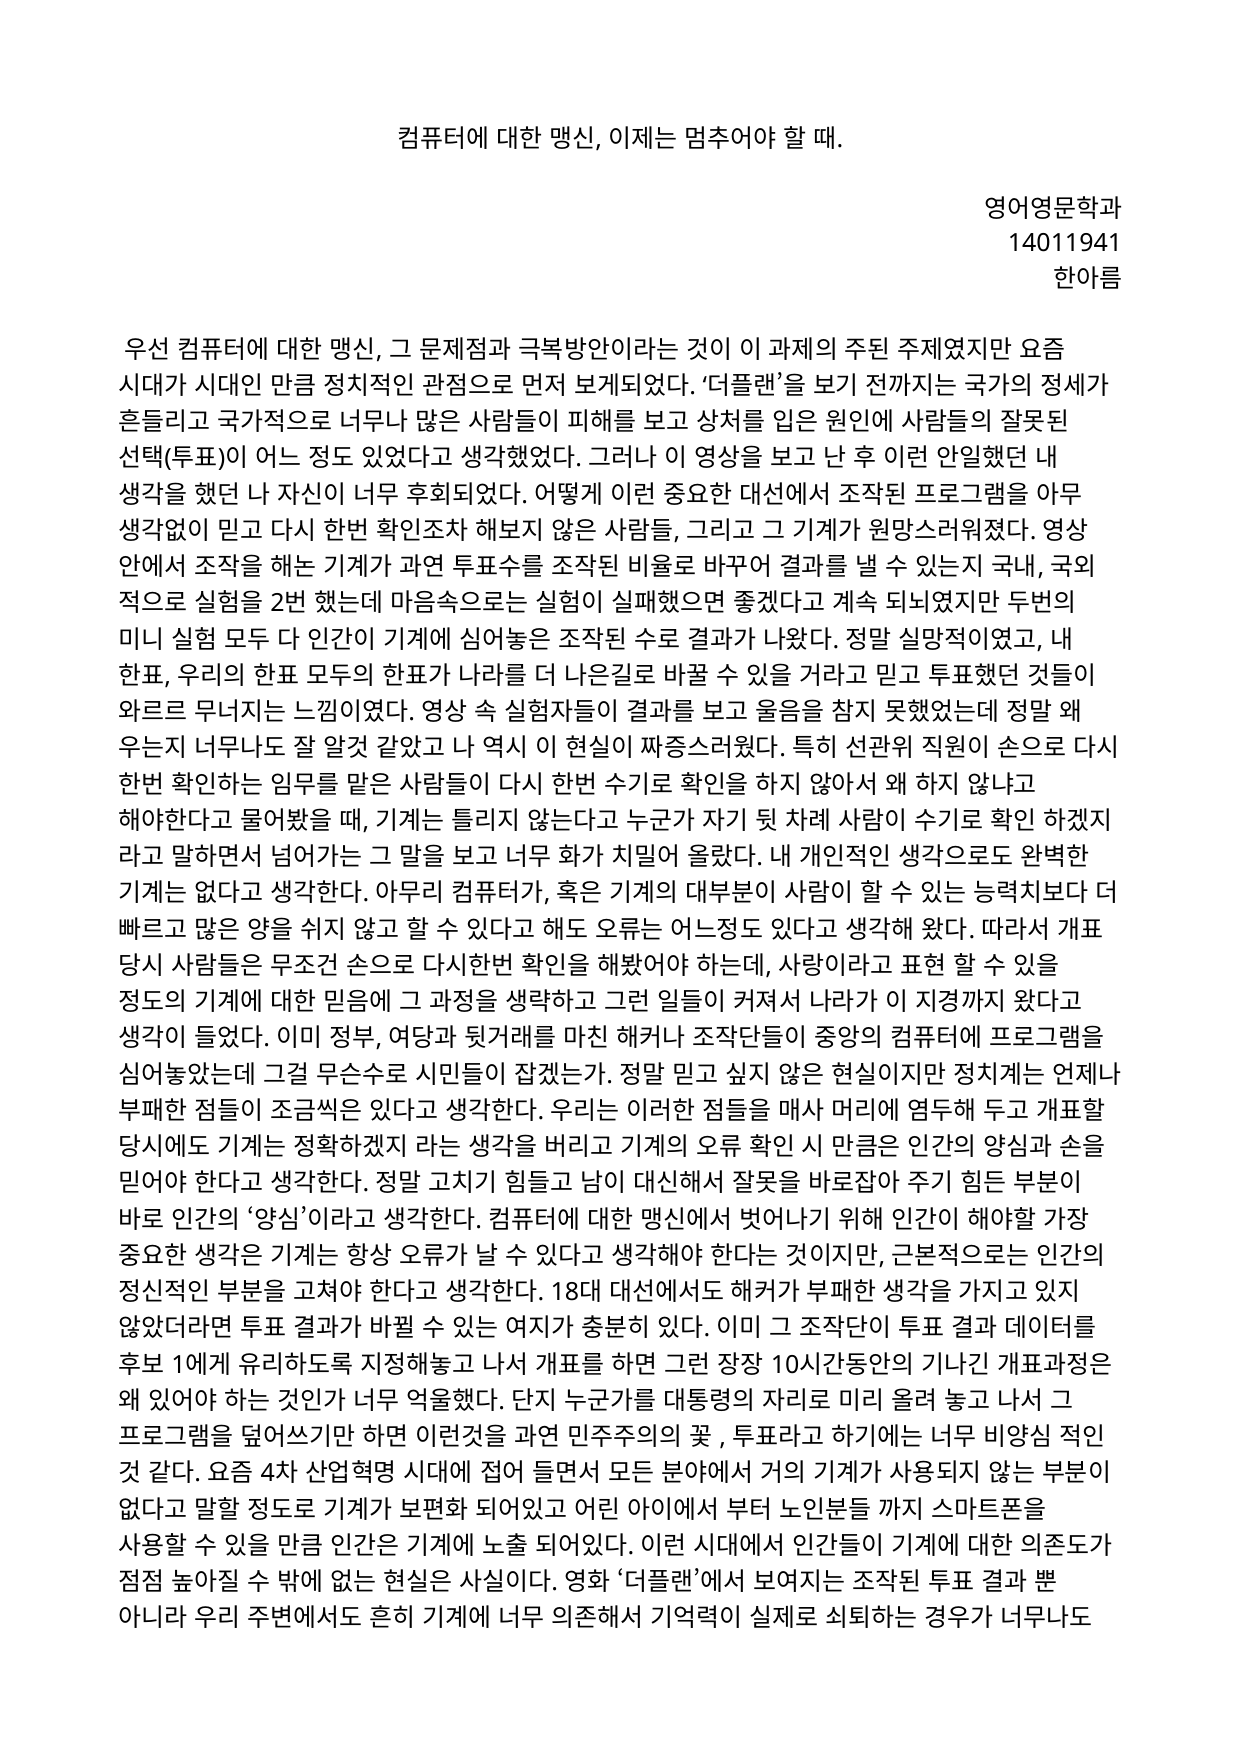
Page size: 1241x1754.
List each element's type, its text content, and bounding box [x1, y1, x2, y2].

text 14011941 [118, 225, 1122, 259]
text 영어영문학과 [118, 188, 1122, 225]
text 한아름 [118, 259, 1122, 295]
text 컴퓨터에 대한 맹신, 이제는 멈추어야 할 때. [118, 118, 1122, 154]
text 우선 컴퓨터에 대한 맹신, 그 문제점과 극복방안이라는 것이 이 과제의 주된 주제였지만 요즘 시대가 시대인 만큼 정치적인 관점으로 먼저 보게되었다. ‘더플랜’을 보기 전까지는 국가의 정세가 흔들리고 국가적으로 너무나 많은 사람들이 피해를 보고 상처를 입은 원인에 사람들의 잘못된 선택(투표)이 어느 정도 있었다고 생각했었다. 그러나 이 영상을 보고 난 후 이런 안일했던 내 생각을 했던 나 자신이 너무 후회되었다. 어떻게 이런 중요한 대선에서 조작된 프로그램을 아무 생각없이 믿고 다시 한번 확인조차 해보지 않은 사람들, 그리고 그 기계가 원망스러워졌다. 영상 안에서 조작을 해논 기계가 과연 투표수를 조작된 비율로 바꾸어 결과를 낼 수 있는지 국내, 국외 적으로 실험을 2번 했는데 마음속으로는 실험이 실패했으면 좋겠다고 계속 되뇌였지만 두번의 미니 실험 모두 다 인간이 기계에 심어놓은 조작된 수로 결과가 나왔다. 정말 실망적이였고, 내 한표, 우리의 한표 모두의 한표가 나라를 더 나은길로 바꿀 수 있을 거라고 믿고 투표했던 것들이 와르르 무너지는 느낌이였다. 영상 속 실험자들이 결과를 보고 울음을 참지 못했었는데 정말 왜 우는지 너무나도 잘 알것 같았고 나 역시 이 현실이 짜증스러웠다. 특히 선관위 직원이 손으로 다시 한번 확인하는 임무를 맡은 사람들이 다시 한번 수기로 확인을 하지 않아서 왜 하지 않냐고 해야한다고 물어봤을 때, 기계는 틀리지 않는다고 누군가 자기 뒷 차례 사람이 수기로 확인 하겠지 라고 말하면서 넘어가는 그 말을 보고 너무 화가 치밀어 올랐다. 내 개인적인 생각으로도 완벽한 기계는 없다고 생각한다. 아무리 컴퓨터가, 혹은 기계의 대부분이 사람이 할 수 있는 능력치보다 더 빠르고 많은 양을 쉬지 않고 할 수 있다고 해도 오류는 어느정도 있다고 생각해 왔다. 따라서 개표 당시 사람들은 무조건 손으로 다시한번 확인을 해봤어야 하는데, 사랑이라고 표현 할 수 있을 정도의 기계에 대한 믿음에 그 과정을 생략하고 그런 일들이 커져서 나라가 이 지경까지 왔다고 생각이 들었다. 이미 정부, 여당과 뒷거래를 마친 해커나 조작단들이 중앙의 컴퓨터에 프로그램을 심어놓았는데 그걸 무슨수로 시민들이 잡겠는가. 정말 믿고 싶지 않은 현실이지만 정치계는 언제나 부패한 점들이 조금씩은 있다고 생각한다. 우리는 이러한 점들을 매사 머리에 염두해 두고 개표할 당시에도 기계는 정확하겠지 라는 생각을 버리고 기계의 오류 확인 시 만큼은 인간의 양심과 손을 믿어야 한다고 생각한다. 정말 고치기 힘들고 남이 대신해서 잘못을 바로잡아 주기 힘든 부분이 바로 인간의 ‘양심’이라고 생각한다. 컴퓨터에 대한 맹신에서 벗어나기 위해 인간이 해야할 가장 중요한 생각은 기계는 항상 오류가 날 수 있다고 생각해야 한다는 것이지만, 근본적으로는 인간의 정신적인 부분을 고쳐야 한다고 생각한다. 18대 대선에서도 해커가 부패한 생각을 가지고 있지 않았더라면 투표 결과가 바뀔 수 있는 여지가 충분히 있다. 이미 그 조작단이 투표 결과 데이터를 후보 1에게 유리하도록 지정해놓고 나서 개표를 하면 그런 장장 10시간동안의 기나긴 개표과정은 왜 있어야 하는 것인가 너무 억울했다. 단지 누군가를 대통령의 자리로 미리 올려 놓고 나서 그 프로그램을 덮어쓰기만 하면 이런것을 과연 민주주의의 꽃 , 투표라고 하기에는 너무 비양심 적인 것 같다. 요즘 4차 산업혁명 시대에 접어 들면서 모든 분야에서 거의 기계가 사용되지 않는 부분이 없다고 말할 정도로 기계가 보편화 되어있고 어린 아이에서 부터 노인분들 까지 스마트폰을 사용할 수 있을 만큼 인간은 기계에 노출 되어있다. 이런 시대에서 인간들이 기계에 대한 의존도가 점점 높아질 수 밖에 없는 현실은 사실이다. 영화 ‘더플랜’에서 보여지는 조작된 투표 결과 뿐 아니라 우리 주변에서도 흔히 기계에 너무 의존해서 기억력이 실제로 쇠퇴하는 경우가 너무나도 [118, 329, 1122, 1634]
